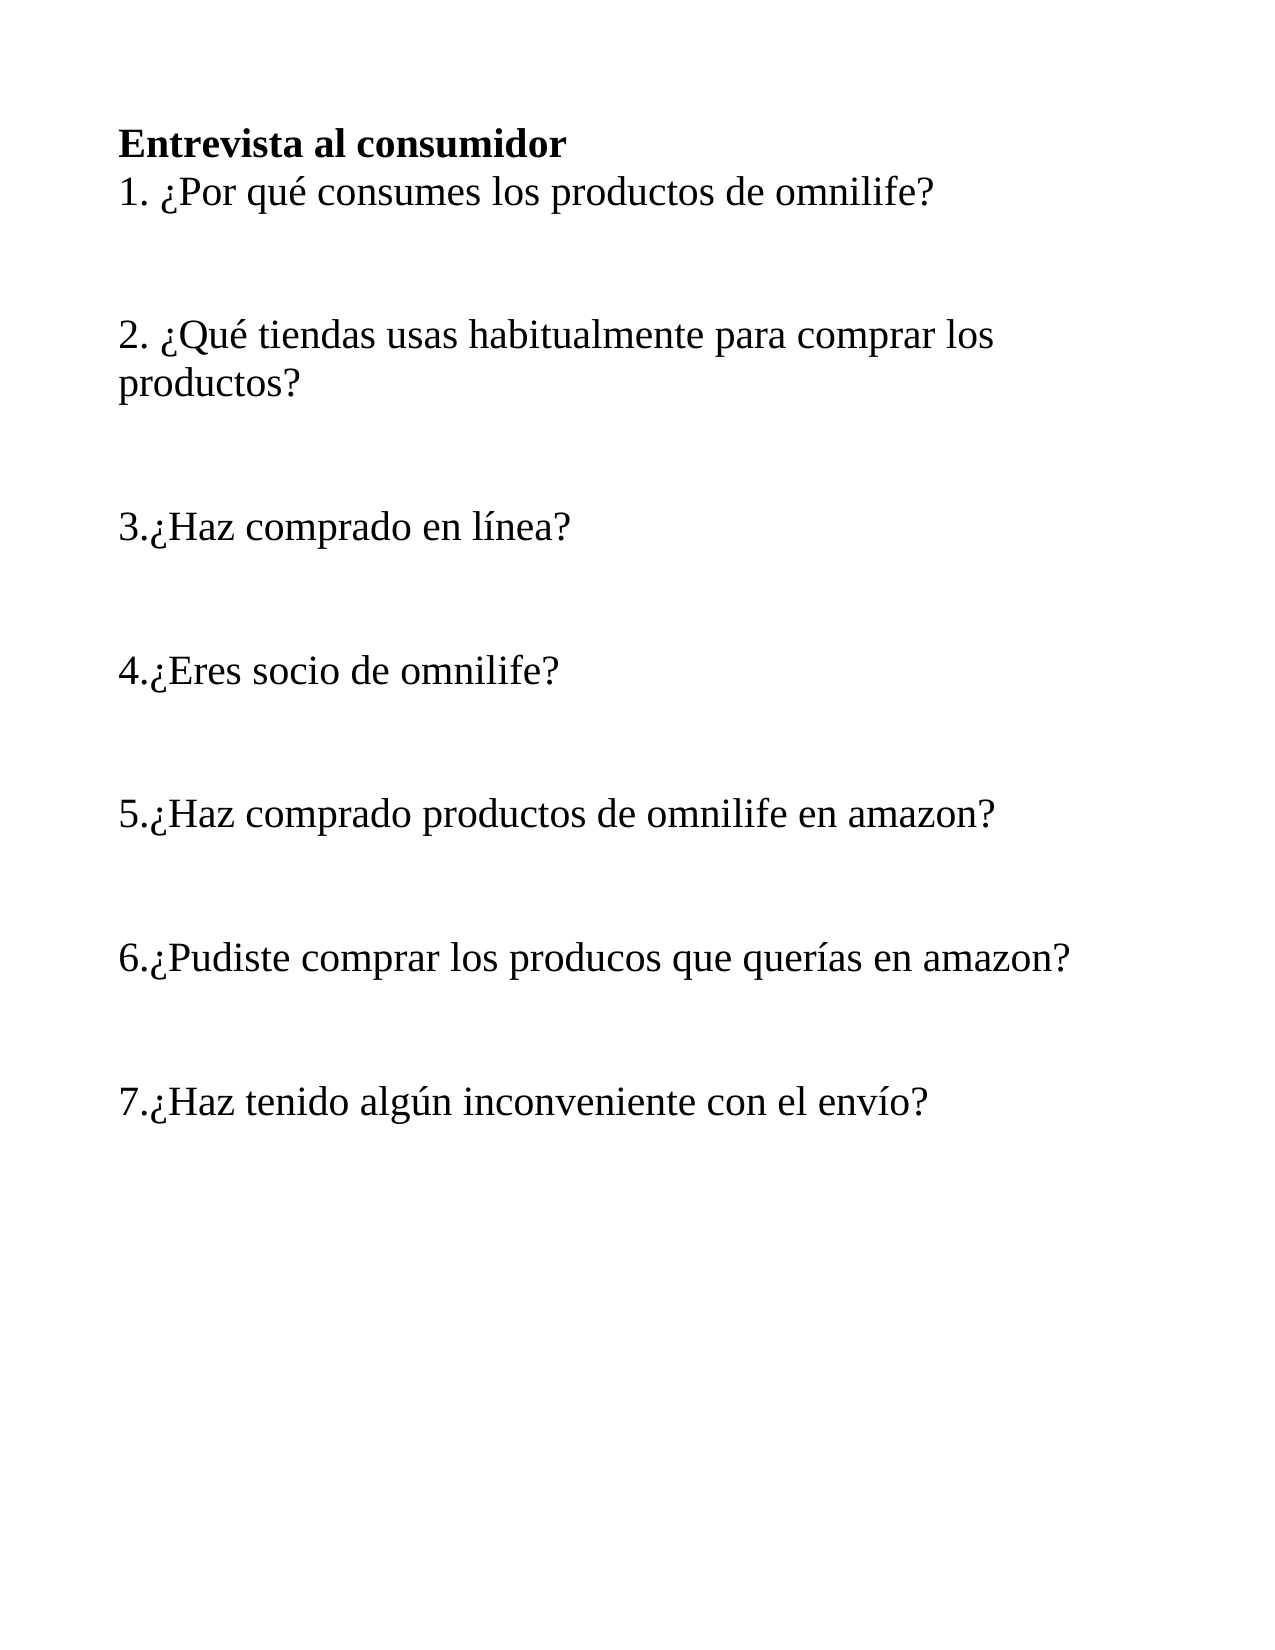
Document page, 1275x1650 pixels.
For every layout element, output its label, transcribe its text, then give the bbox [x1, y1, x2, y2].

text Entrevista al consumidor [118, 118, 1157, 166]
text 5.¿Haz comprado productos de omnilife en amazon? [118, 789, 1157, 837]
text 4.¿Eres socio de omnilife? [118, 645, 1157, 693]
text 6.¿Pudiste comprar los producos que querías en amazon? [118, 933, 1157, 981]
text 3.¿Haz comprado en línea? [118, 501, 1157, 549]
text 7.¿Haz tenido algún inconveniente con el envío? [118, 1076, 1157, 1124]
text 2. ¿Qué tiendas usas habitualmente para comprar los productos? [118, 310, 1157, 406]
text 1. ¿Por qué consumes los productos de omnilife? [118, 166, 1157, 214]
